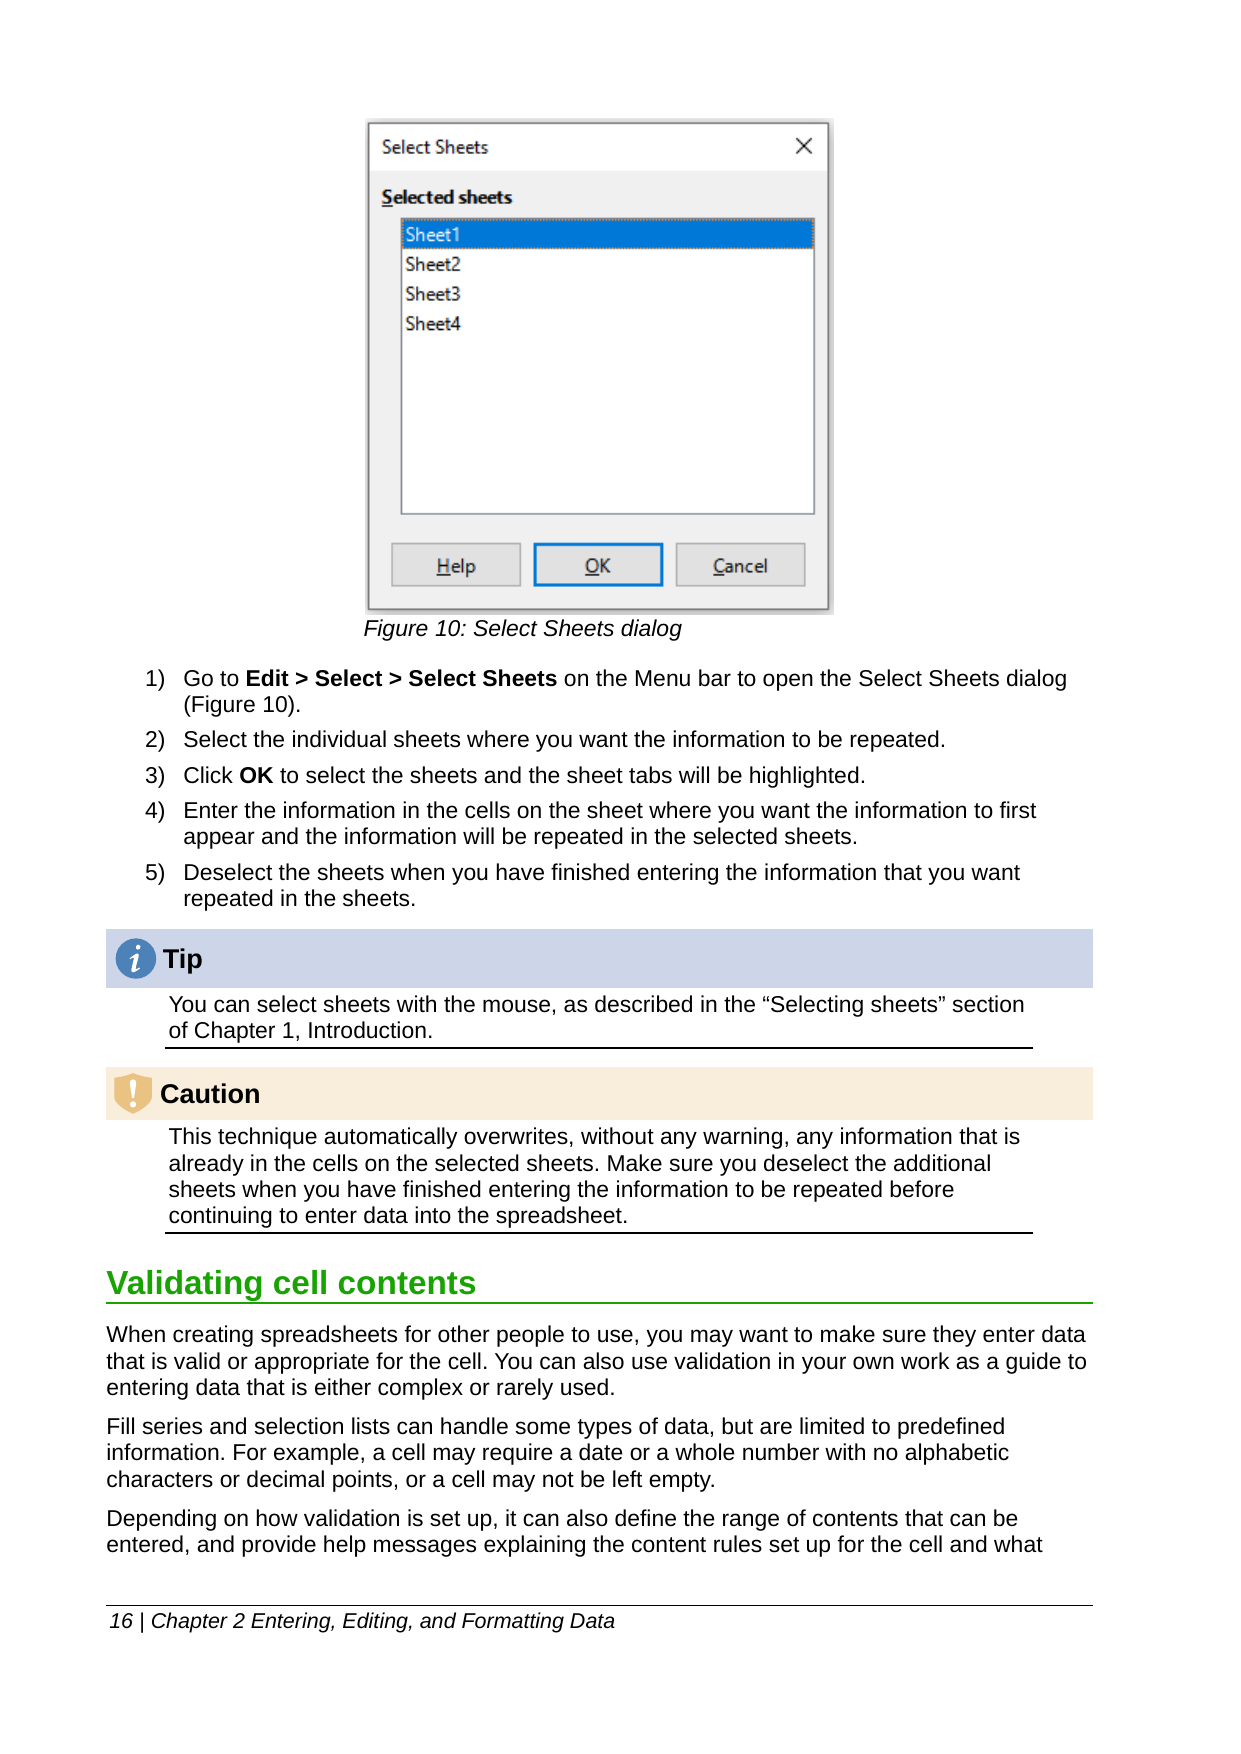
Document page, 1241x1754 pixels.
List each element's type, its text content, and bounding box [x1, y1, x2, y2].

text You can select sheets with the mouse, as described in the “Selecting sheets” section of Chapter 1, Introduction. [165, 988, 1033, 1047]
list Select the individual sheets where you want the information to be repeated. [165, 726, 1093, 753]
text When creating spreadsheets for other people to use, you may want to make sure they enter data that is valid or appropriate for the cell. You can also use validation in your own work as a guide to entering data that is either complex or rarely used. [106, 1321, 1093, 1400]
list Go to Edit > Select > Select Sheets on the Menu bar to open the Select Sheets dialog (Figure 10). [165, 665, 1093, 718]
list Enter the information in the cells on the sheet where you want the information to first appear and the information will be repeated in the selected sheets. [165, 797, 1093, 849]
subtitle Caution [106, 1067, 1093, 1120]
text This technique automatically overwrites, without any warning, any information that is already in the cells on the selected sheets. Make sure you deselect the additional sheets when you have finished entering the information to be repeated before continuing to enter data into the spreadsheet. [165, 1120, 1033, 1232]
list Deselect the sheets when you have finished entering the information that you want repeated in the sheets. [165, 858, 1093, 911]
text Figure 10: Select Sheets dialog [363, 118, 836, 641]
picture [365, 118, 834, 615]
subtitle Tip [106, 929, 1093, 988]
list Click OK to select the sheets and the sheet tabs will be highlighted. [165, 762, 1093, 788]
subtitle Validating cell contents [106, 1263, 1093, 1302]
text Fill series and selection lists can handle some types of data, but are limited to predefined information. For example, a cell may require a date or a whole number with no alphabetic characters or decimal points, or a cell may not be left empty. [106, 1413, 1093, 1492]
text Depending on how validation is set up, it can also define the range of contents that can be entered, and provide help messages explaining the content rules set up for the cell and what [106, 1504, 1093, 1557]
